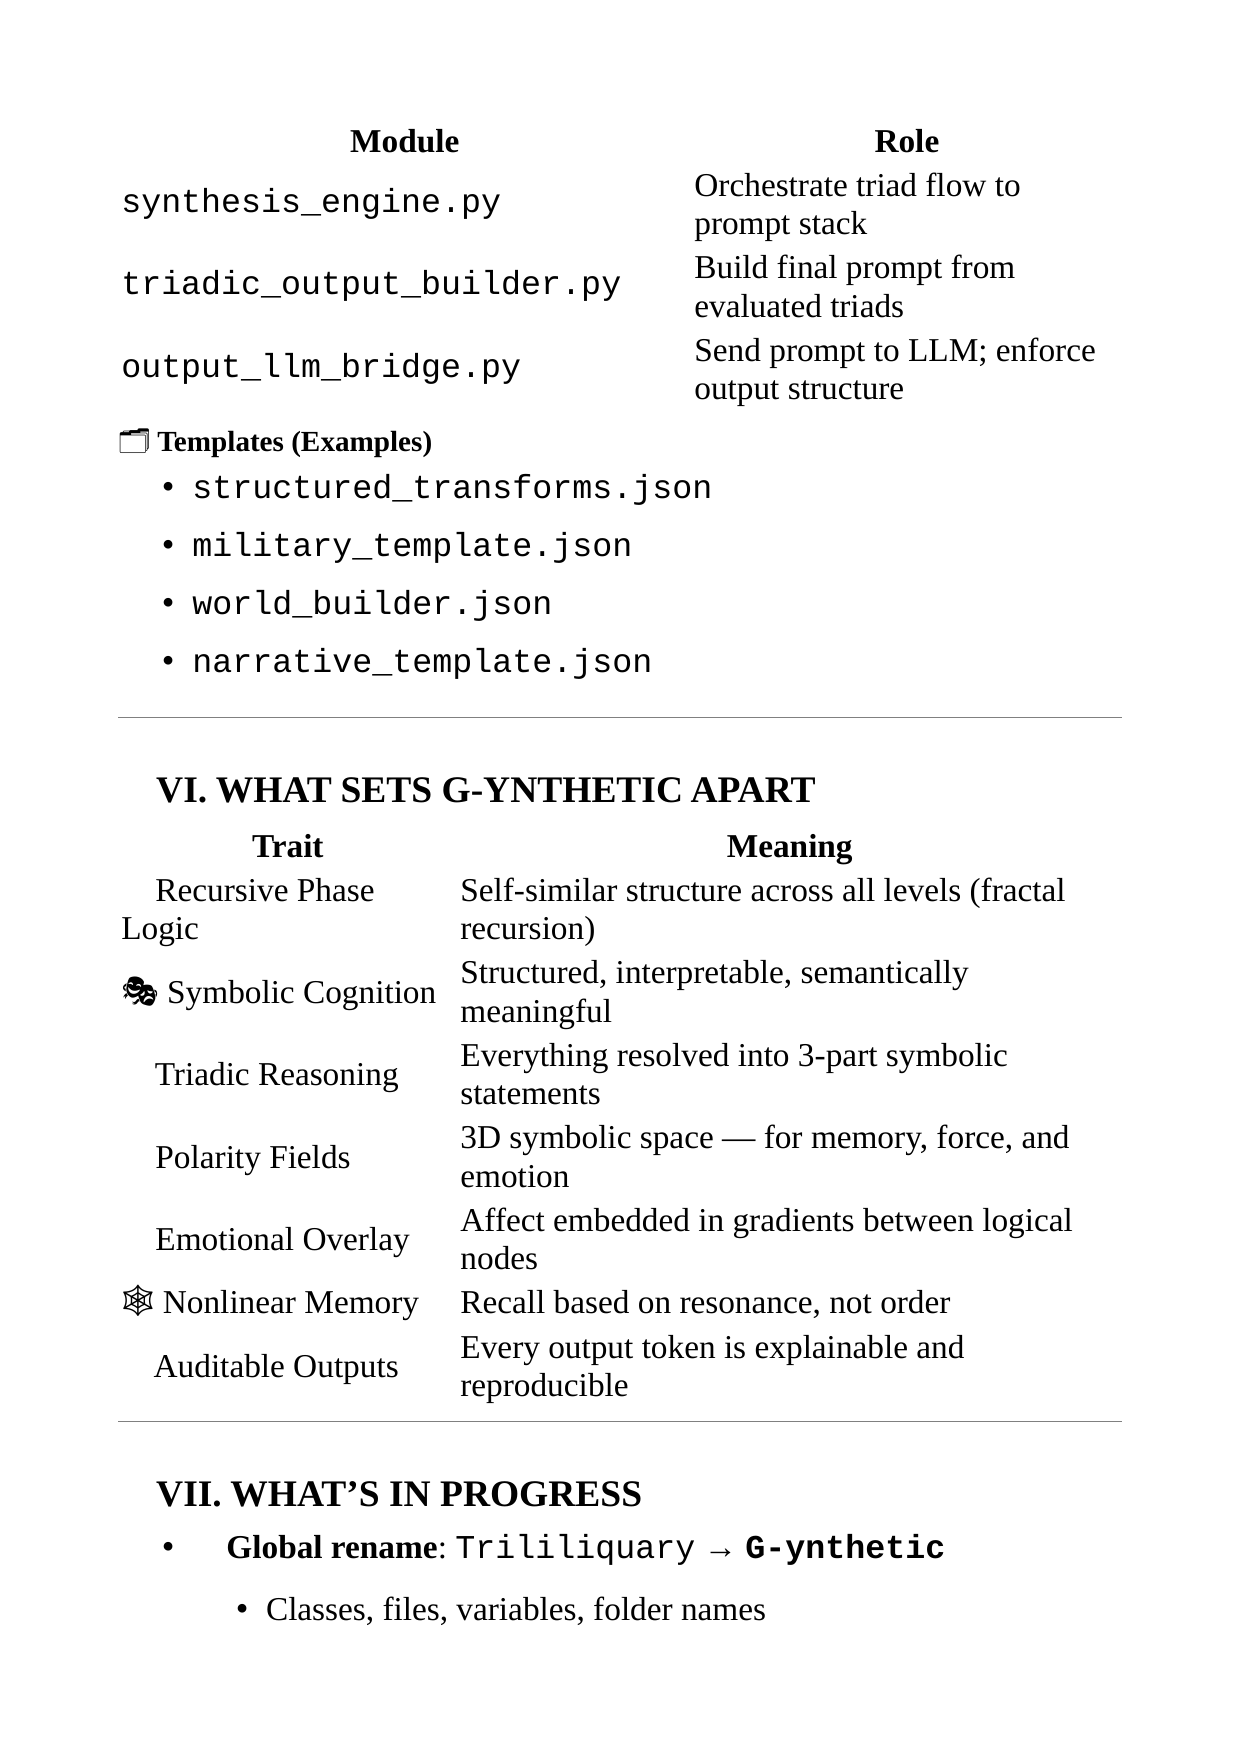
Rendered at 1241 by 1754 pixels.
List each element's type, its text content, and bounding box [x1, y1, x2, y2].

table_cell Every output token is explainable and reproducible [457, 1324, 1122, 1407]
subtitle 🔮 VI. WHAT SETS G-YNTHETIC APART [118, 768, 1122, 811]
table_cell 📜 Auditable Outputs [118, 1324, 457, 1407]
subtitle 🗂 Templates (Examples) [118, 424, 1122, 458]
table_cell Self-similar structure across all levels (fractal recursion) [457, 868, 1122, 950]
table_cell 3D symbolic space — for memory, force, and emotion [457, 1115, 1122, 1197]
list world_builder.json [162, 586, 1122, 624]
subtitle 🚧 VII. WHAT’S IN PROGRESS [118, 1472, 1122, 1515]
list military_template.json [162, 528, 1122, 566]
list structured_transforms.json [162, 470, 1122, 508]
table_cell 🌈 Emotional Overlay [118, 1198, 457, 1280]
list 🔁 Global rename: Trililiquary → G-ynthetic [162, 1527, 1122, 1568]
table_cell synthesis_engine.py [118, 162, 691, 245]
table_cell Structured, interpretable, semantically meaningful [457, 950, 1122, 1032]
list Classes, files, variables, folder names [236, 1589, 1122, 1628]
table_cell Affect embedded in gradients between logical nodes [457, 1198, 1122, 1280]
table_cell Recall based on resonance, not order [457, 1280, 1122, 1324]
table_cell 🎭 Symbolic Cognition [118, 950, 457, 1032]
table_cell triadic_output_builder.py [118, 245, 691, 327]
table_cell Send prompt to LLM; enforce output structure [691, 327, 1122, 410]
table_cell output_llm_bridge.py [118, 327, 691, 410]
table_header Meaning [457, 823, 1122, 867]
table_cell 🌐 Polarity Fields [118, 1115, 457, 1197]
table_cell 🕸️ Nonlinear Memory [118, 1280, 457, 1324]
table_header Role [691, 118, 1122, 162]
table_header Module [118, 118, 691, 162]
table_cell Orchestrate triad flow to prompt stack [691, 162, 1122, 245]
list narrative_template.json [162, 644, 1122, 682]
table_cell 🧠 Recursive Phase Logic [118, 868, 457, 950]
table_cell Build final prompt from evaluated triads [691, 245, 1122, 327]
table_header Trait [118, 823, 457, 867]
table_cell 🔄 Triadic Reasoning [118, 1033, 457, 1115]
table_cell Everything resolved into 3-part symbolic statements [457, 1033, 1122, 1115]
